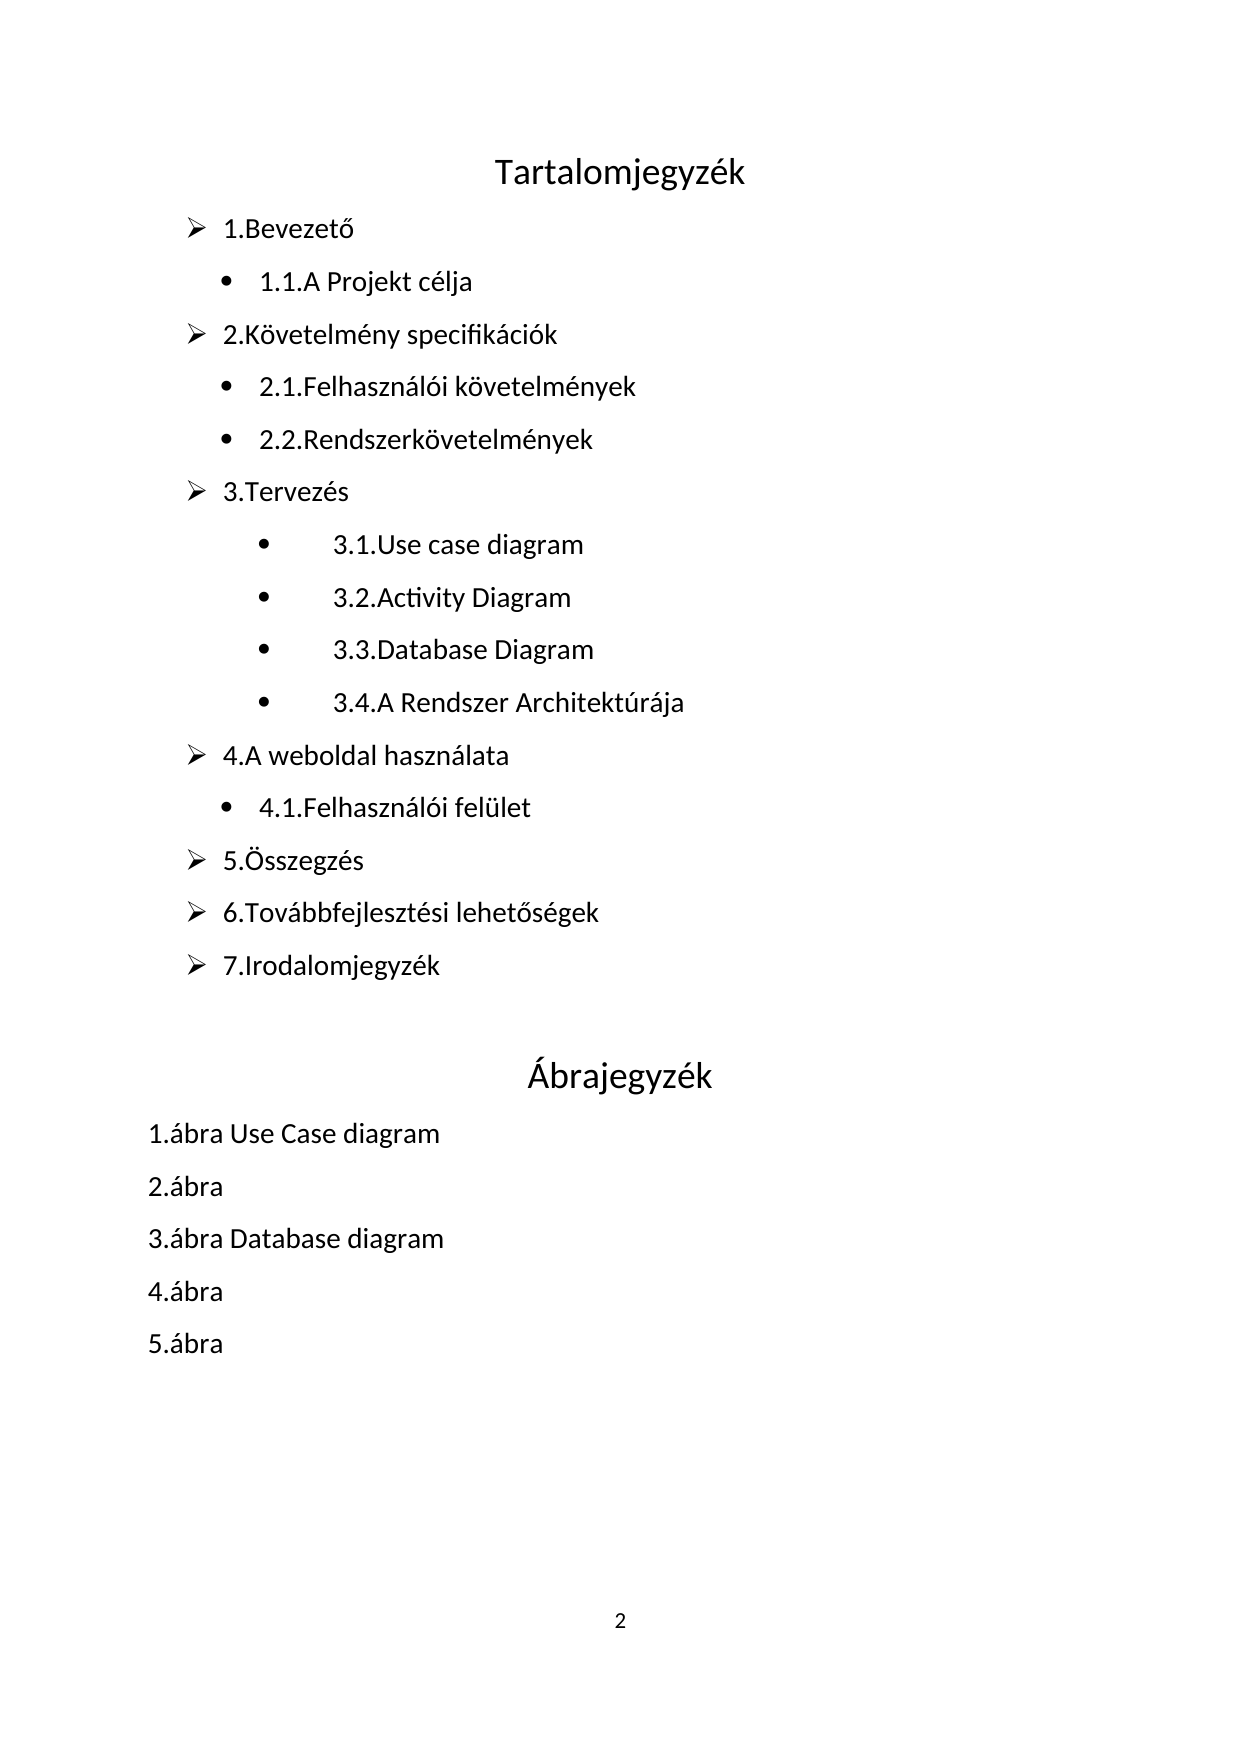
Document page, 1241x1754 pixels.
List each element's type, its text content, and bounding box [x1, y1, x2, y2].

text Tartalomjegyzék [148, 148, 1093, 193]
list 4.1.Felhasználói felület [221, 789, 1093, 825]
list 5.Összegzés [185, 842, 1093, 877]
list 4.A weboldal használata [185, 737, 1093, 772]
list 2.2.Rendszerkövetelmények [221, 421, 1093, 457]
list 7.Irodalomjegyzék [185, 947, 1093, 983]
list 3.1.Use case diagram [259, 526, 1093, 562]
list 6.Továbbfejlesztési lehetőségek [185, 894, 1093, 930]
list 1.Bevezető [185, 211, 1093, 246]
list 1.1.A Projekt célja [221, 263, 1093, 299]
list 3.4.A Rendszer Architektúrája [259, 684, 1093, 719]
text Ábrajegyzék [148, 1052, 1093, 1098]
text 4.ábra [148, 1273, 1093, 1308]
text 5.ábra [148, 1326, 1093, 1361]
list 3.2.Activity Diagram [259, 579, 1093, 614]
text 1.ábra Use Case diagram [148, 1115, 1093, 1151]
text 3.ábra Database diagram [148, 1220, 1093, 1256]
list 3.3.Database Diagram [259, 631, 1093, 667]
list 2.1.Felhasználói követelmények [221, 368, 1093, 404]
text 2.ábra [148, 1168, 1093, 1203]
list 2.Követelmény specifikációk [185, 316, 1093, 351]
list 3.Tervezés [185, 473, 1093, 509]
